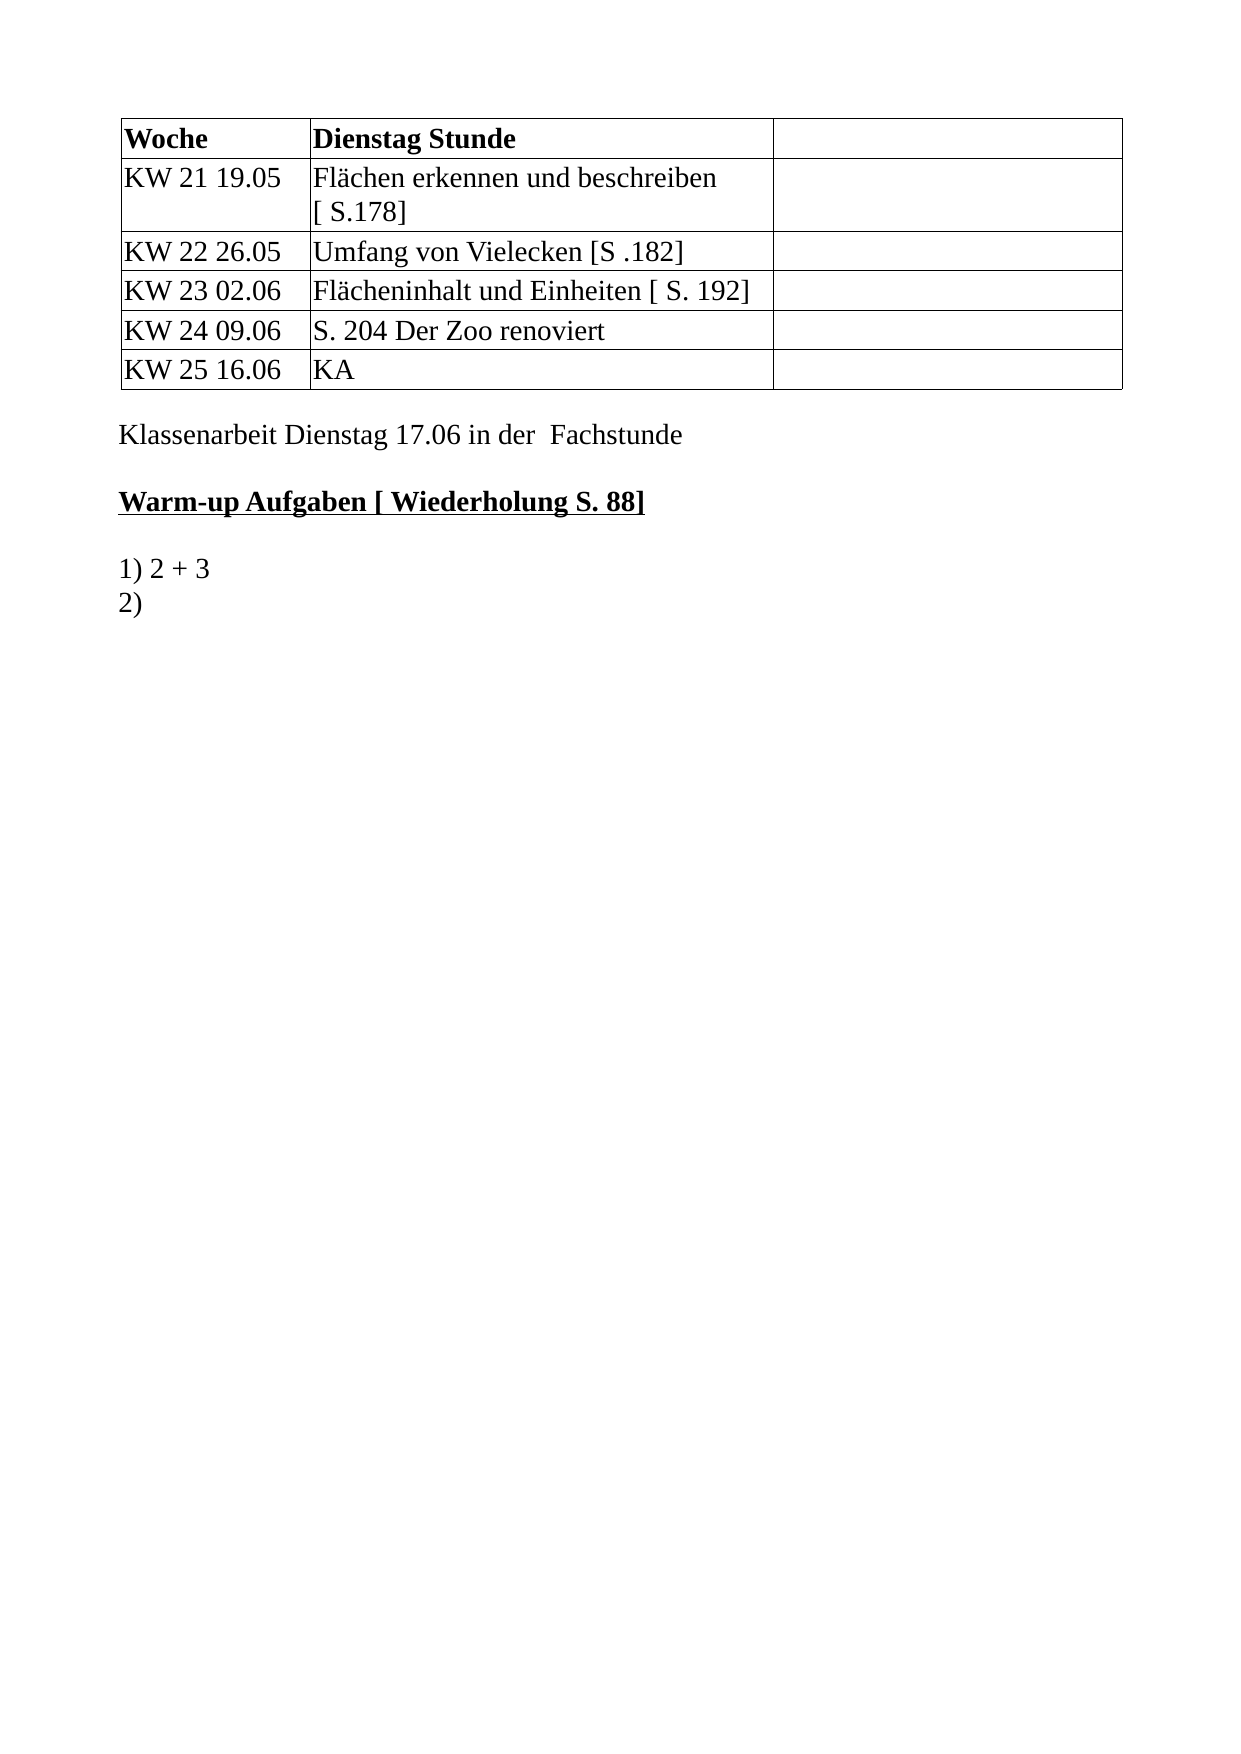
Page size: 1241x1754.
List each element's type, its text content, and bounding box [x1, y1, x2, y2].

table_cell [774, 232, 1122, 270]
table_cell [774, 350, 1122, 388]
table_cell Flächeninhalt und Einheiten [ S. 192] [311, 271, 773, 309]
table_cell [774, 311, 1122, 349]
table_cell Flächen erkennen und beschreiben [ S.178] [311, 159, 773, 231]
table_cell KW 22 26.05 [122, 232, 310, 270]
text 1) 2 + 3 [118, 552, 1122, 585]
table_cell [774, 271, 1122, 309]
table_cell Umfang von Vielecken [S .182] [311, 232, 773, 270]
text Klassenarbeit Dienstag 17.06 in der Fachstunde [118, 417, 1122, 451]
table_cell KW 23 02.06 [122, 271, 310, 309]
table_header Dienstag Stunde [311, 119, 773, 158]
table_cell KW 25 16.06 [122, 350, 310, 388]
table_cell KW 24 09.06 [122, 311, 310, 349]
table_cell S. 204 Der Zoo renoviert [311, 311, 773, 349]
text 2) [118, 585, 1122, 619]
table_cell KA [311, 350, 773, 388]
table_cell KW 21 19.05 [122, 159, 310, 231]
table_cell [774, 159, 1122, 231]
table_header [774, 119, 1122, 158]
table_header Woche [122, 119, 310, 158]
text Warm-up Aufgaben [ Wiederholung S. 88] [118, 484, 1122, 518]
